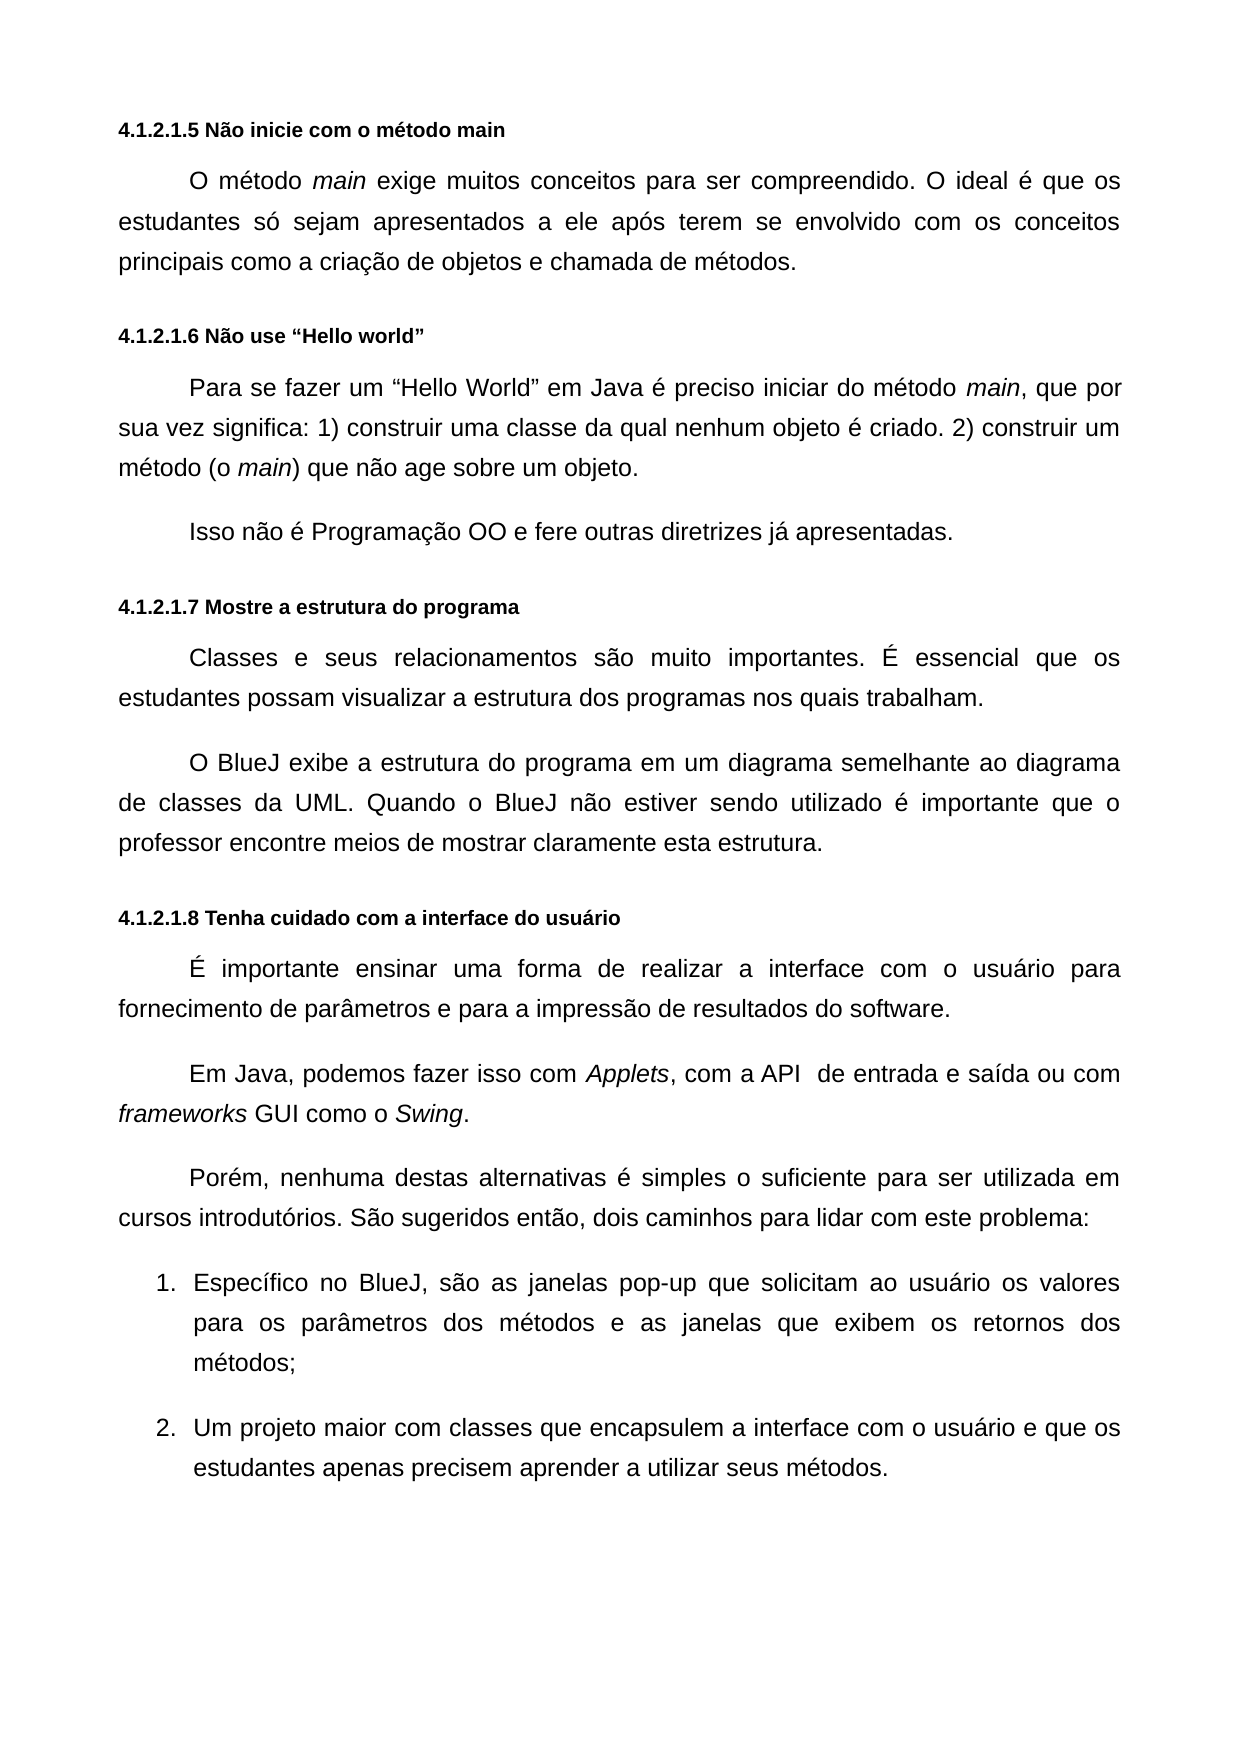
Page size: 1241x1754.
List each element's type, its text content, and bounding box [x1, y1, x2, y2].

list Específico no BlueJ, são as janelas pop-up que solicitam ao usuário os valores para os parâmetros dos métodos e as janelas que exibem os retornos dos métodos; [156, 1268, 1122, 1377]
subtitle 4.1.2.1.5 Não inicie com o método main [118, 118, 1122, 142]
text Isso não é Programação OO e fere outras diretrizes já apresentadas. [118, 517, 1122, 546]
text Porém, nenhuma destas alternativas é simples o suficiente para ser utilizada em cursos introdutórios. São sugeridos então, dois caminhos para lidar com este problema: [118, 1163, 1122, 1232]
text Em Java, podemos fazer isso com Applets, com a API de entrada e saída ou com frameworks GUI como o Swing. [118, 1059, 1122, 1128]
text O método main exige muitos conceitos para ser compreendido. O ideal é que os estudantes só sejam apresentados a ele após terem se envolvido com os conceitos principais como a criação de objetos e chamada de métodos. [118, 166, 1122, 276]
text O BlueJ exibe a estrutura do programa em um diagrama semelhante ao diagrama de classes da UML. Quando o BlueJ não estiver sendo utilizado é importante que o professor encontre meios de mostrar claramente esta estrutura. [118, 748, 1122, 857]
subtitle 4.1.2.1.8 Tenha cuidado com a interface do usuário [118, 906, 1122, 930]
subtitle 4.1.2.1.6 Não use “Hello world” [118, 324, 1122, 348]
text É importante ensinar uma forma de realizar a interface com o usuário para fornecimento de parâmetros e para a impressão de resultados do software. [118, 954, 1122, 1023]
list Um projeto maior com classes que encapsulem a interface com o usuário e que os estudantes apenas precisem aprender a utilizar seus métodos. [156, 1413, 1122, 1482]
subtitle 4.1.2.1.7 Mostre a estrutura do programa [118, 595, 1122, 619]
text Para se fazer um “Hello World” em Java é preciso iniciar do método main, que por sua vez significa: 1) construir uma classe da qual nenhum objeto é criado. 2) construir um método (o main) que não age sobre um objeto. [118, 373, 1122, 482]
text Classes e seus relacionamentos são muito importantes. É essencial que os estudantes possam visualizar a estrutura dos programas nos quais trabalham. [118, 643, 1122, 712]
